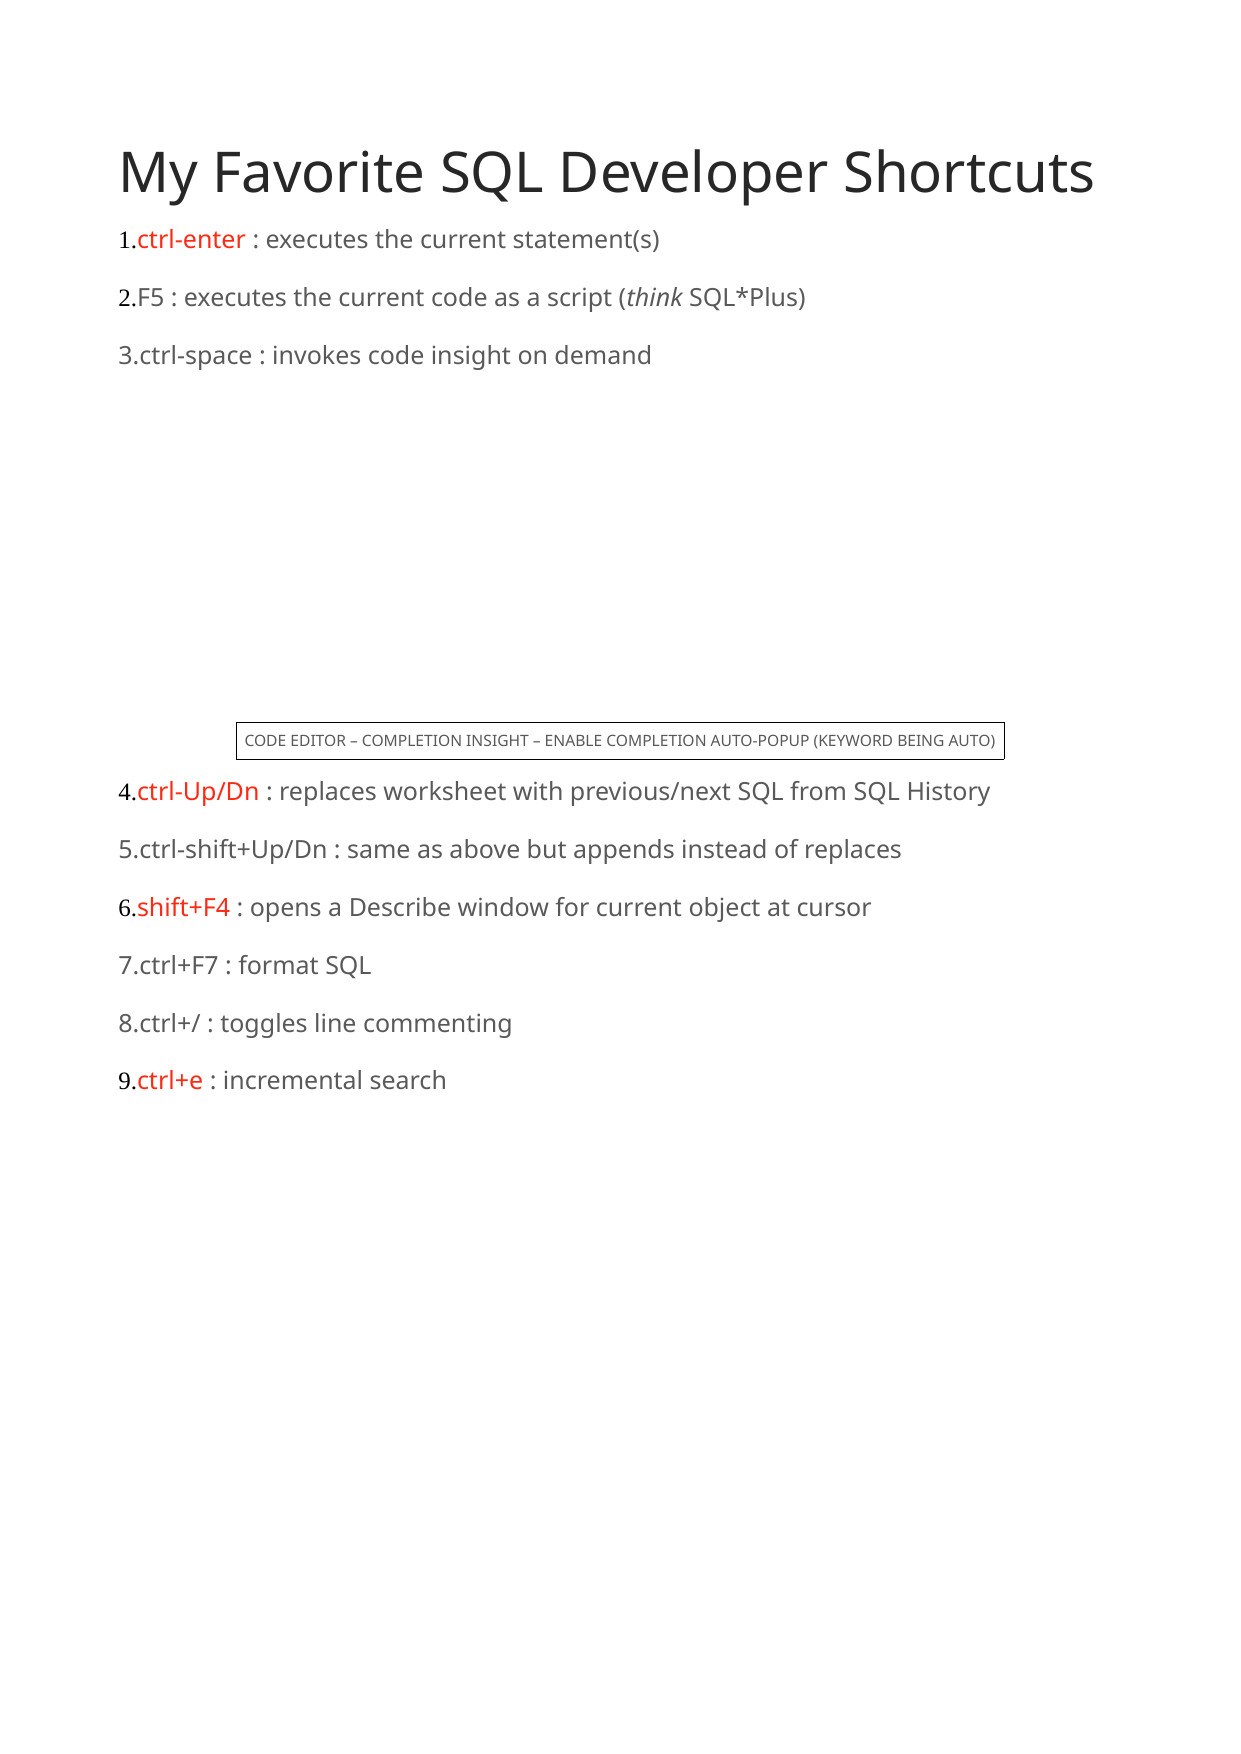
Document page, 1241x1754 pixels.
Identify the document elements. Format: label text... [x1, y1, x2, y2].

subtitle My Favorite SQL Developer Shortcuts [118, 133, 1122, 209]
list ctrl-space : invokes code insight on demand [118, 337, 1122, 372]
list [118, 722, 236, 759]
list ctrl-shift+Up/Dn : same as above but appends instead of replaces [118, 832, 1122, 866]
list F5 : executes the current code as a script (think SQL*Plus) [118, 280, 1122, 314]
list shift+F4 : opens a Describe window for current object at cursor [118, 889, 1122, 924]
list ctrl-enter : executes the current statement(s) [118, 222, 1122, 256]
list ctrl-Up/Dn : replaces worksheet with previous/next SQL from SQL History [118, 774, 1122, 808]
list [1005, 722, 1122, 759]
list ctrl+e : incremental search [118, 1063, 1122, 1097]
list ctrl+/ : toggles line commenting [118, 1005, 1122, 1039]
list CODE EDITOR – COMPLETION INSIGHT – ENABLE COMPLETION AUTO-POPUP (KEYWORD BEING AUTO) [237, 723, 1004, 759]
list ctrl+F7 : format SQL [118, 947, 1122, 981]
